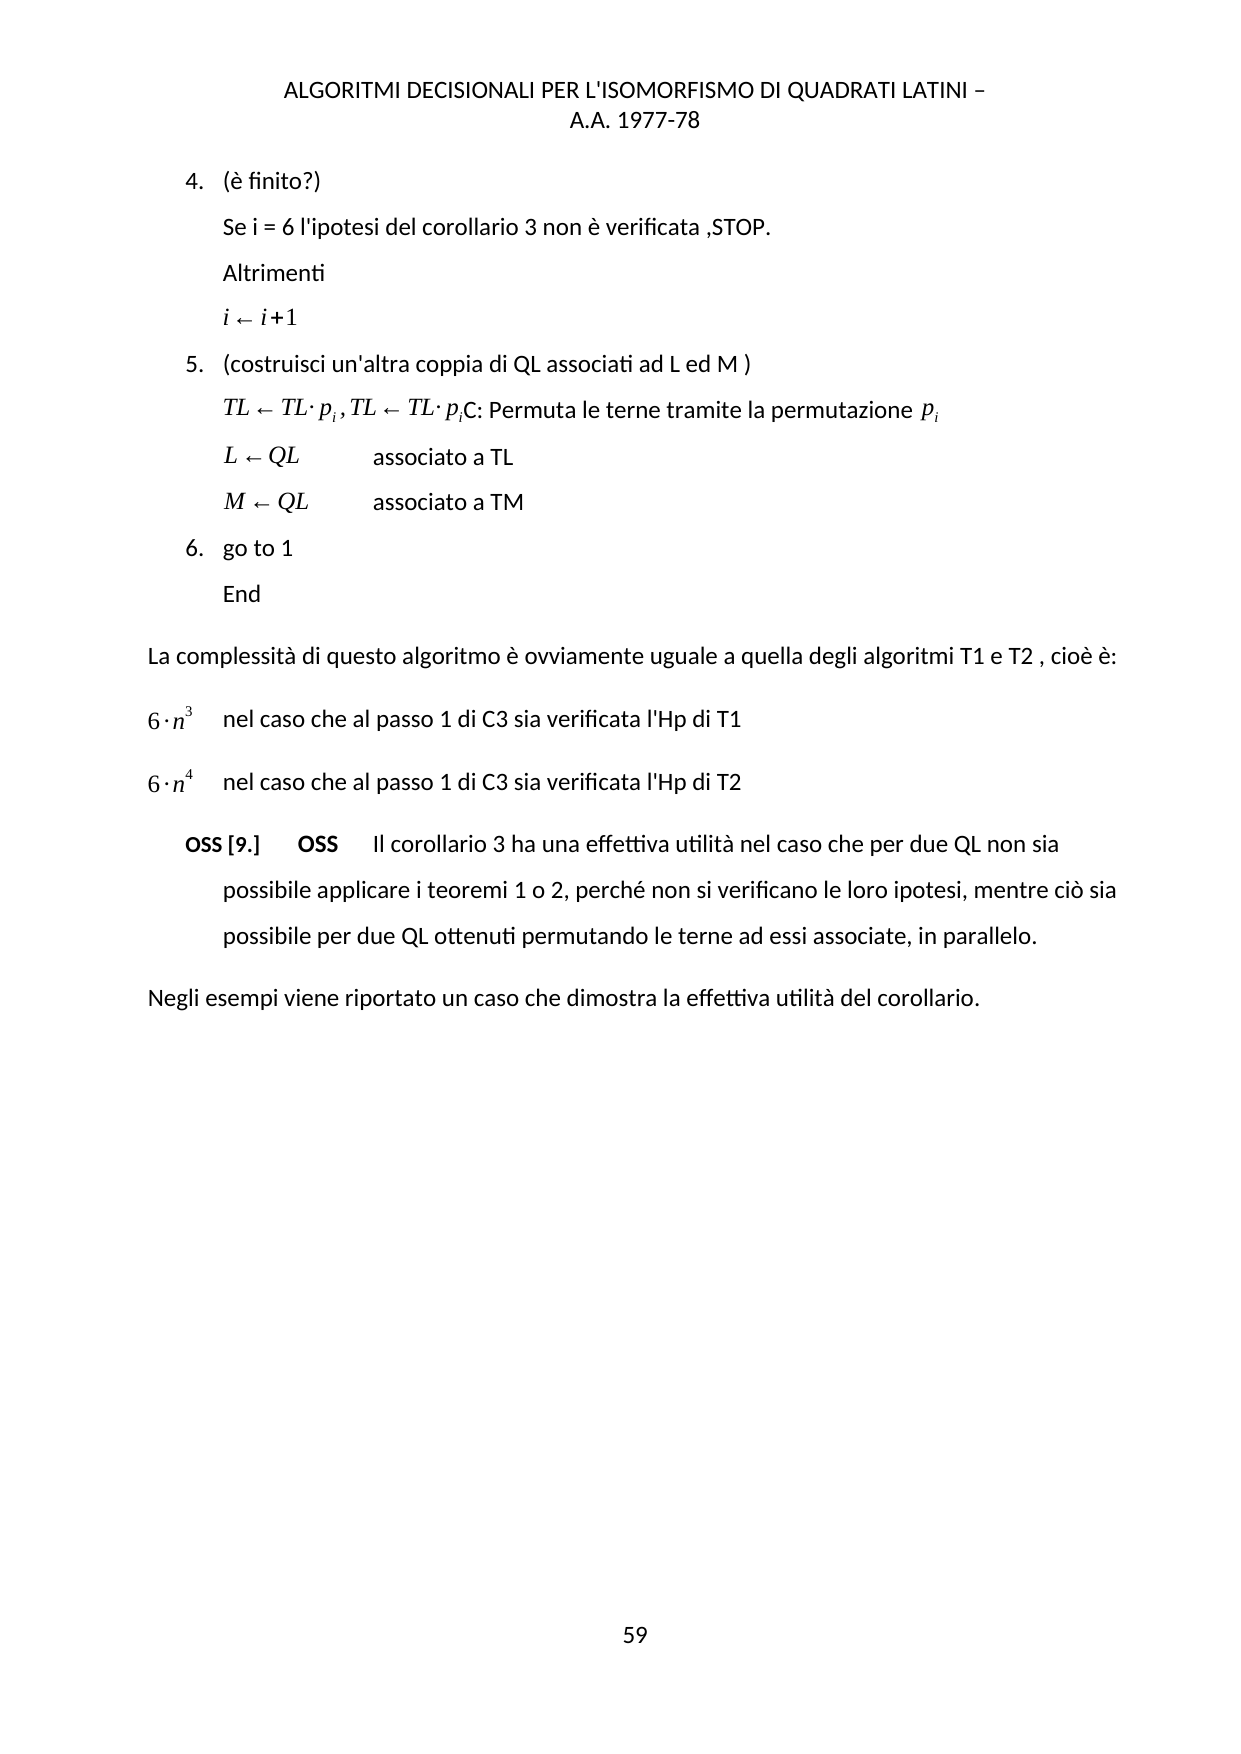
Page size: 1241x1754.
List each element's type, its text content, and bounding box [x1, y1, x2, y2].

list (è finito?) Se i = 6 l'ipotesi del corollario 3 non è verificata ,STOP. Altrimenti [185, 165, 1122, 333]
text nel caso che al passo 1 di C3 sia verificata l'Hp di T1 [148, 703, 1122, 734]
text La complessità di questo algoritmo è ovviamente uguale a quella degli algoritmi T1 e T2 , cioè è: [148, 640, 1122, 671]
list go to 1 End [185, 532, 1122, 608]
list OSS Il corollario 3 ha una effettiva utilità nel caso che per due QL non sia possibile applicare i teoremi 1 o 2, perché non si verificano le loro ipotesi, mentre ciò sia possibile per due QL ottenuti permutando le terne ad essi associate, in parallelo. [185, 829, 1122, 951]
list (costruisci un'altra coppia di QL associati ad L ed M ) C: Permuta le terne tramite la permutazione associato a TL associato a TM [185, 348, 1122, 517]
text Negli esempi viene riportato un caso che dimostra la effettiva utilità del corollario. [148, 982, 1122, 1013]
text nel caso che al passo 1 di C3 sia verificata l'Hp di T2 [148, 766, 1122, 797]
